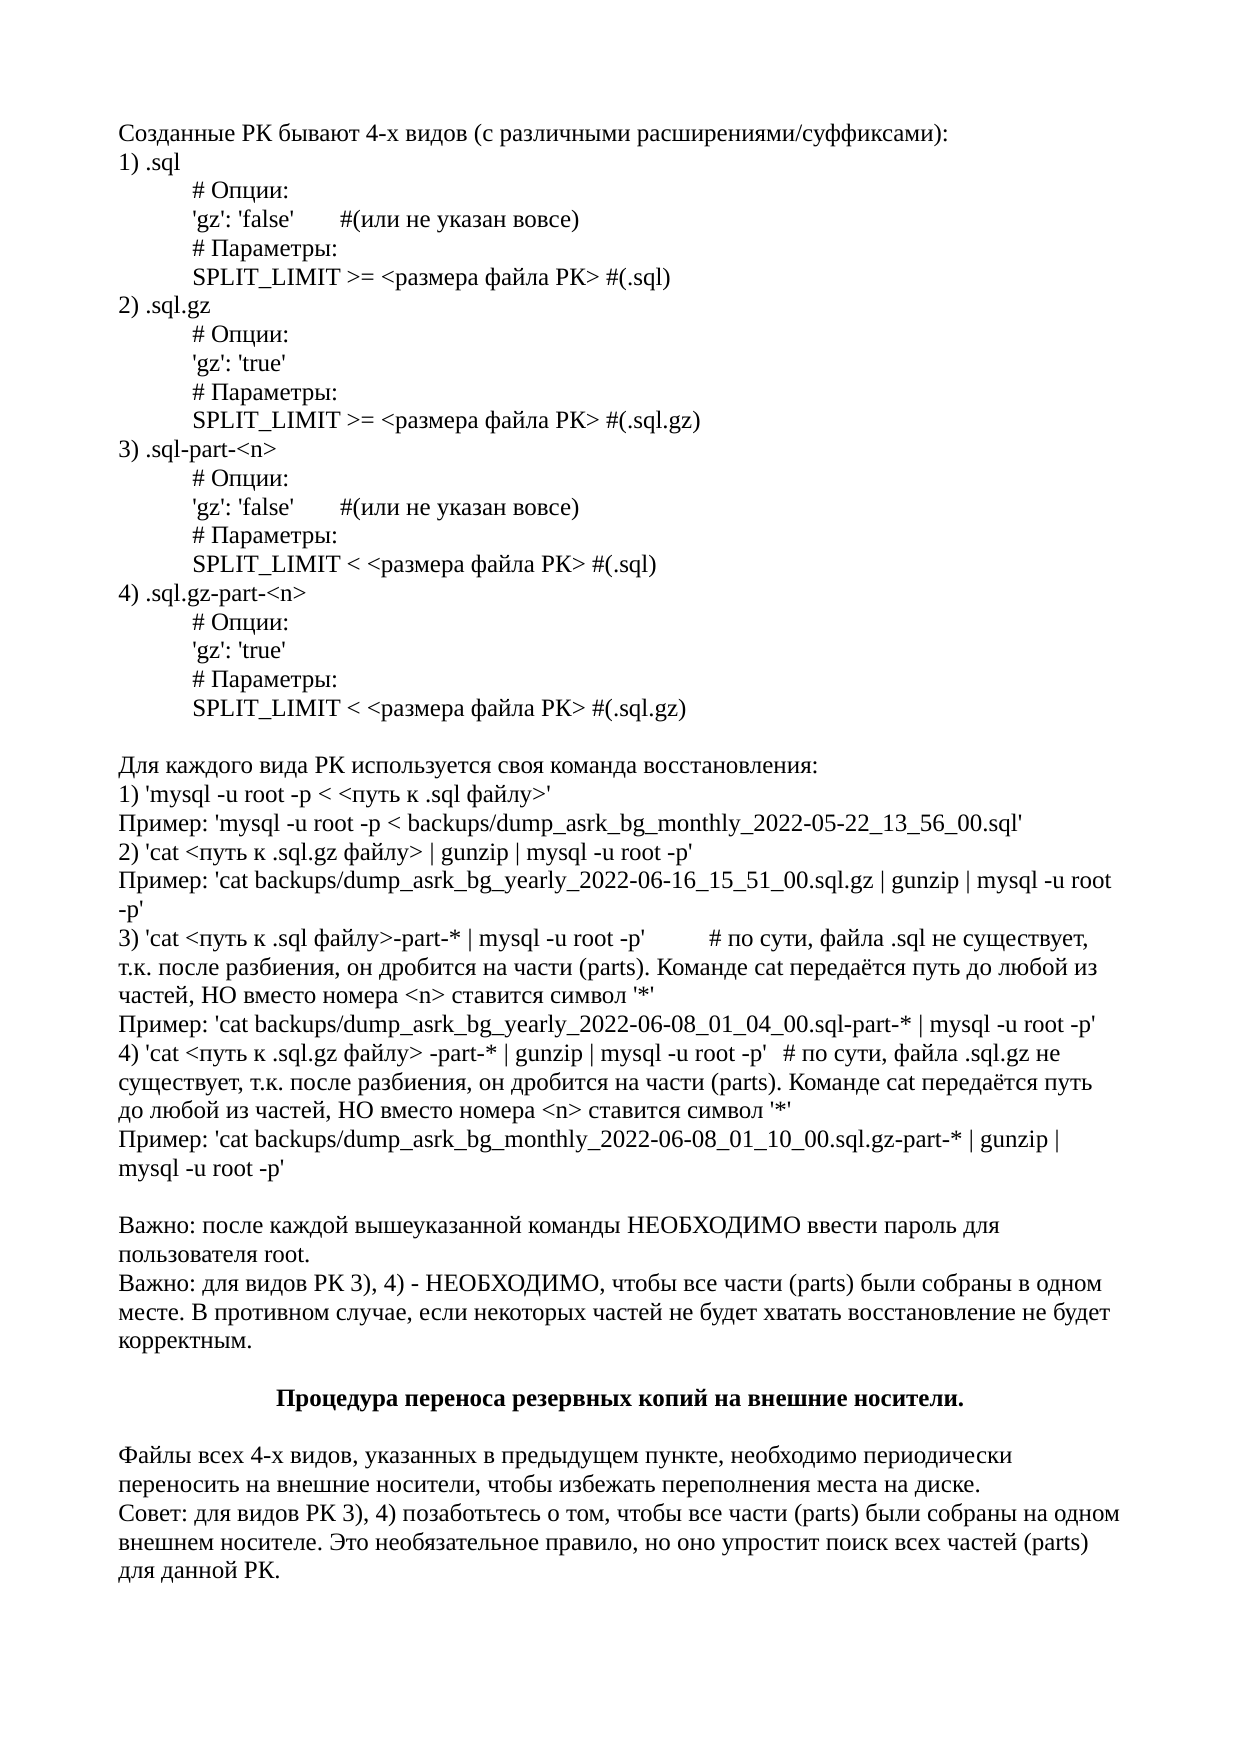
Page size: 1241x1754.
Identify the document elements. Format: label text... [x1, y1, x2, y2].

text # Опции: [118, 607, 1122, 636]
text # Опции: [118, 176, 1122, 204]
text 3) .sql-part-<n> [118, 434, 1122, 463]
text # Параметры: [118, 521, 1122, 549]
text 1) .sql [118, 147, 1122, 176]
text 'gz': 'true' [118, 636, 1122, 664]
text 2) .sql.gz [118, 291, 1122, 319]
text Важно: для видов РК 3), 4) - НЕОБХОДИМО, чтобы все части (parts) были собраны в одном месте. В противном случае, если некоторых частей не будет хватать восстановление не будет корректным. [118, 1268, 1122, 1354]
text 'gz': 'false' #(или не указан вовсе) [118, 492, 1122, 521]
text SPLIT_LIMIT >= <размера файла РК> #(.sql) [118, 262, 1122, 291]
text Пример: 'cat backups/dump_asrk_bg_yearly_2022-06-08_01_04_00.sql-part-* | mysql -u root -p' [118, 1009, 1122, 1038]
text 1) 'mysql -u root -p < <путь к .sql файлу>' [118, 779, 1122, 808]
text SPLIT_LIMIT < <размера файла РК> #(.sql.gz) [118, 693, 1122, 722]
text 'gz': 'false' #(или не указан вовсе) [118, 204, 1122, 233]
text Пример: 'cat backups/dump_asrk_bg_yearly_2022-06-16_15_51_00.sql.gz | gunzip | mysql -u root -p' [118, 866, 1122, 923]
text # Опции: [118, 319, 1122, 348]
text Процедура переноса резервных копий на внешние носители. [118, 1383, 1122, 1412]
text Важно: после каждой вышеуказанной команды НЕОБХОДИМО ввести пароль для пользователя root. [118, 1211, 1122, 1268]
text # Параметры: [118, 377, 1122, 406]
text Пример: 'mysql -u root -p < backups/dump_asrk_bg_monthly_2022-05-22_13_56_00.sql' [118, 808, 1122, 837]
text # Параметры: [118, 664, 1122, 693]
text # Параметры: [118, 233, 1122, 262]
text Файлы всех 4-х видов, указанных в предыдущем пункте, необходимо периодически переносить на внешние носители, чтобы избежать переполнения места на диске. [118, 1441, 1122, 1498]
text 4) 'cat <путь к .sql.gz файлу> -part-* | gunzip | mysql -u root -p' # по сути, файла .sql.gz не существует, т.к. после разбиения, он дробится на части (parts). Команде cat передаётся путь до любой из частей, НО вместо номера <n> ставится символ '*' [118, 1038, 1122, 1124]
text Для каждого вида РК используется своя команда восстановления: [118, 751, 1122, 779]
text Совет: для видов РК 3), 4) позаботьтесь о том, чтобы все части (parts) были собраны на одном внешнем носителе. Это необязательное правило, но оно упростит поиск всех частей (parts) для данной РК. [118, 1498, 1122, 1584]
text Пример: 'cat backups/dump_asrk_bg_monthly_2022-06-08_01_10_00.sql.gz-part-* | gunzip | mysql -u root -p' [118, 1124, 1122, 1182]
text SPLIT_LIMIT < <размера файла РК> #(.sql) [118, 549, 1122, 578]
text 4) .sql.gz-part-<n> [118, 578, 1122, 607]
text Созданные РК бывают 4-х видов (с различными расширениями/суффиксами): [118, 118, 1122, 147]
text SPLIT_LIMIT >= <размера файла РК> #(.sql.gz) [118, 406, 1122, 434]
text 'gz': 'true' [118, 348, 1122, 377]
text 2) 'cat <путь к .sql.gz файлу> | gunzip | mysql -u root -p' [118, 837, 1122, 866]
text 3) 'cat <путь к .sql файлу>-part-* | mysql -u root -p' # по сути, файла .sql не существует, т.к. после разбиения, он дробится на части (parts). Команде cat передаётся путь до любой из частей, НО вместо номера <n> ставится символ '*' [118, 923, 1122, 1009]
text # Опции: [118, 463, 1122, 492]
